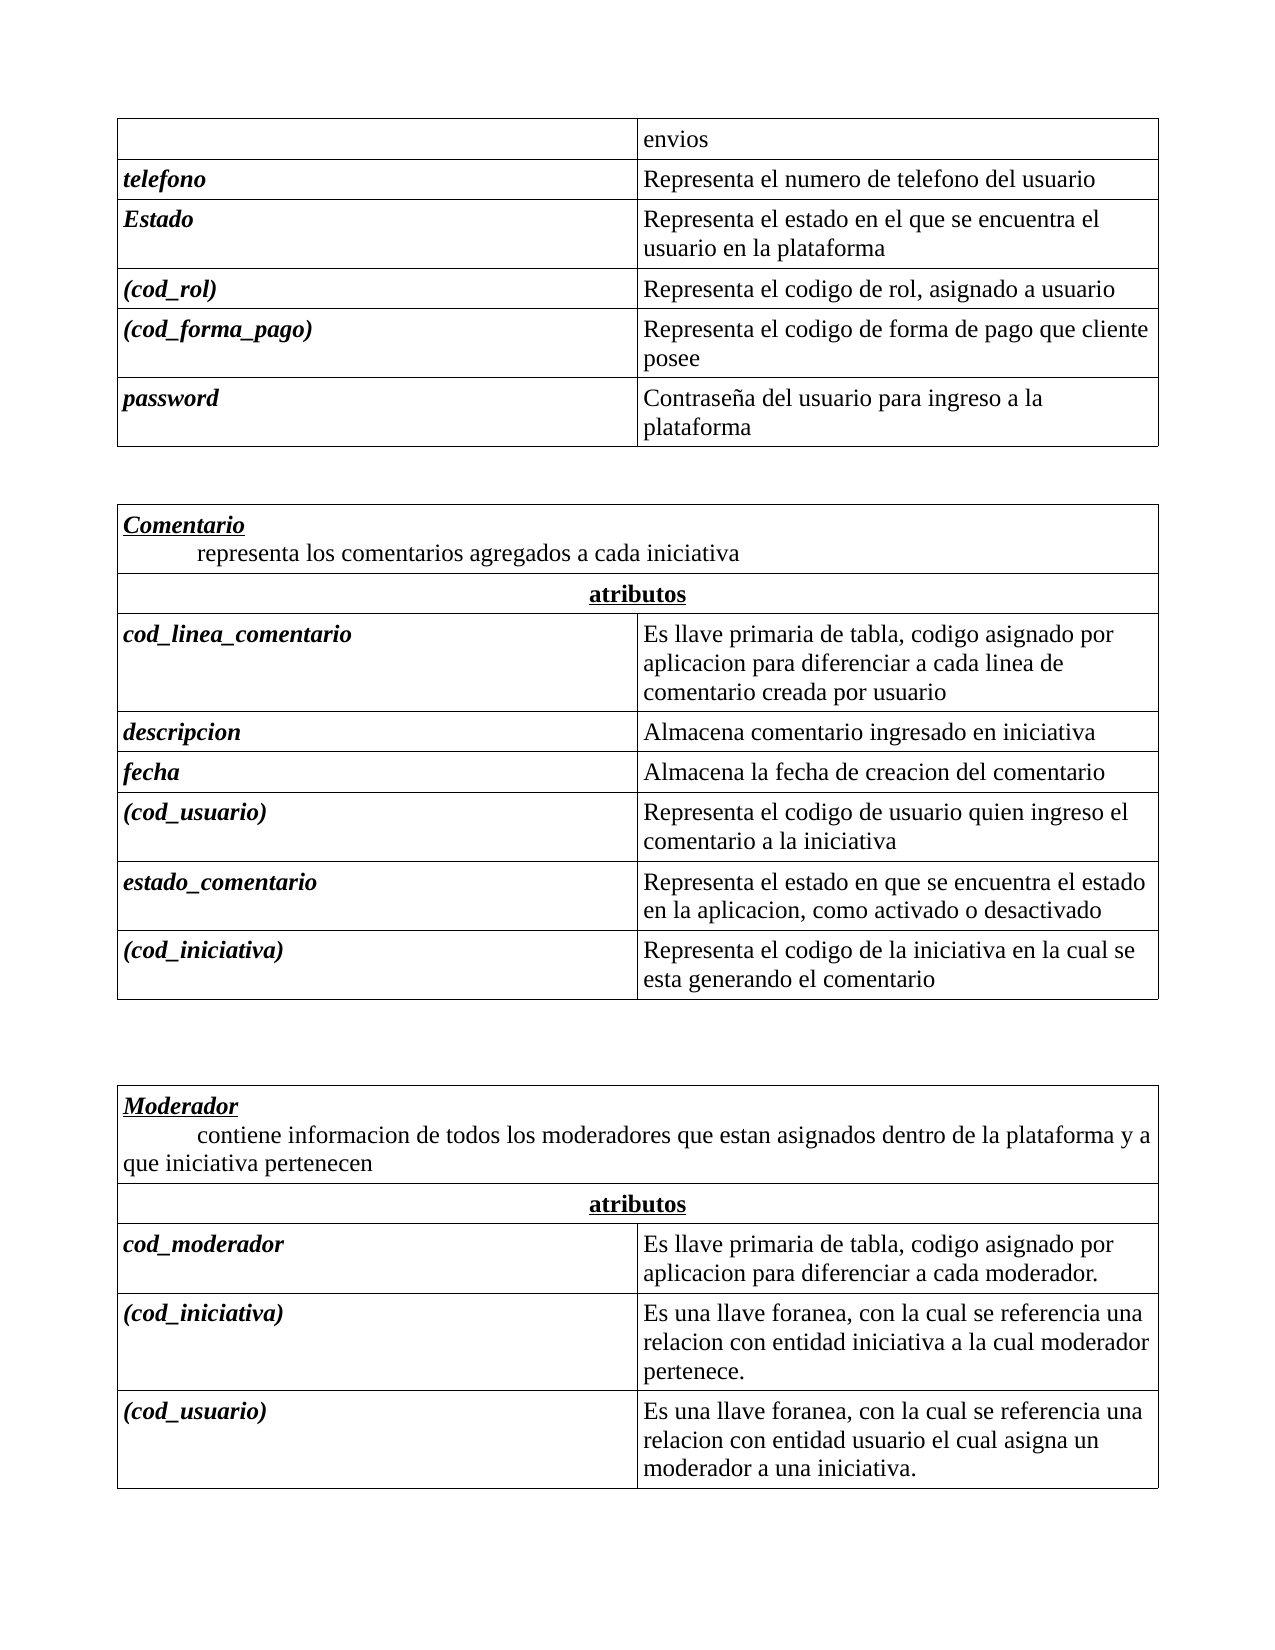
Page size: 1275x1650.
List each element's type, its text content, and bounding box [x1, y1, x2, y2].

table_cell Representa el estado en que se encuentra el estado en la aplicacion, como activado o desactivado [638, 862, 1158, 930]
table_cell atributos [118, 574, 1158, 613]
table_cell telefono [118, 160, 637, 199]
table_cell password [118, 378, 637, 446]
table_cell (cod_usuario) [118, 1391, 637, 1488]
table_cell (cod_iniciativa) [118, 1294, 637, 1390]
table_cell Es una llave foranea, con la cual se referencia una relacion con entidad usuario el cual asigna un moderador a una iniciativa. [638, 1391, 1158, 1488]
table_cell Almacena comentario ingresado en iniciativa [638, 712, 1158, 751]
table_cell [118, 119, 637, 158]
table_cell Estado [118, 200, 637, 268]
table_cell envios [638, 119, 1158, 158]
table_cell Es llave primaria de tabla, codigo asignado por aplicacion para diferenciar a cada linea de comentario creada por usuario [638, 614, 1158, 711]
table_cell cod_linea_comentario [118, 614, 637, 711]
table_cell Es una llave foranea, con la cual se referencia una relacion con entidad iniciativa a la cual moderador pertenece. [638, 1294, 1158, 1390]
table_header Moderador contiene informacion de todos los moderadores que estan asignados dentro de la plataforma y a que iniciativa pertenecen [118, 1086, 1158, 1183]
table_cell descripcion [118, 712, 637, 751]
table_cell (cod_iniciativa) [118, 931, 637, 999]
table_cell Almacena la fecha de creacion del comentario [638, 752, 1158, 792]
table_cell Representa el codigo de usuario quien ingreso el comentario a la iniciativa [638, 793, 1158, 861]
table_cell (cod_rol) [118, 269, 637, 308]
table_cell Es llave primaria de tabla, codigo asignado por aplicacion para diferenciar a cada moderador. [638, 1224, 1158, 1292]
table_cell fecha [118, 752, 637, 792]
table_cell (cod_usuario) [118, 793, 637, 861]
table_cell Representa el estado en el que se encuentra el usuario en la plataforma [638, 200, 1158, 268]
table_cell (cod_forma_pago) [118, 309, 637, 377]
table_cell estado_comentario [118, 862, 637, 930]
table_cell atributos [118, 1184, 1158, 1223]
table_cell Representa el codigo de rol, asignado a usuario [638, 269, 1158, 308]
table_cell Representa el codigo de forma de pago que cliente posee [638, 309, 1158, 377]
table_cell cod_moderador [118, 1224, 637, 1292]
table_cell Contraseña del usuario para ingreso a la plataforma [638, 378, 1158, 446]
table_cell Representa el numero de telefono del usuario [638, 160, 1158, 199]
table_cell Representa el codigo de la iniciativa en la cual se esta generando el comentario [638, 931, 1158, 999]
table_header Comentario representa los comentarios agregados a cada iniciativa [118, 505, 1158, 573]
